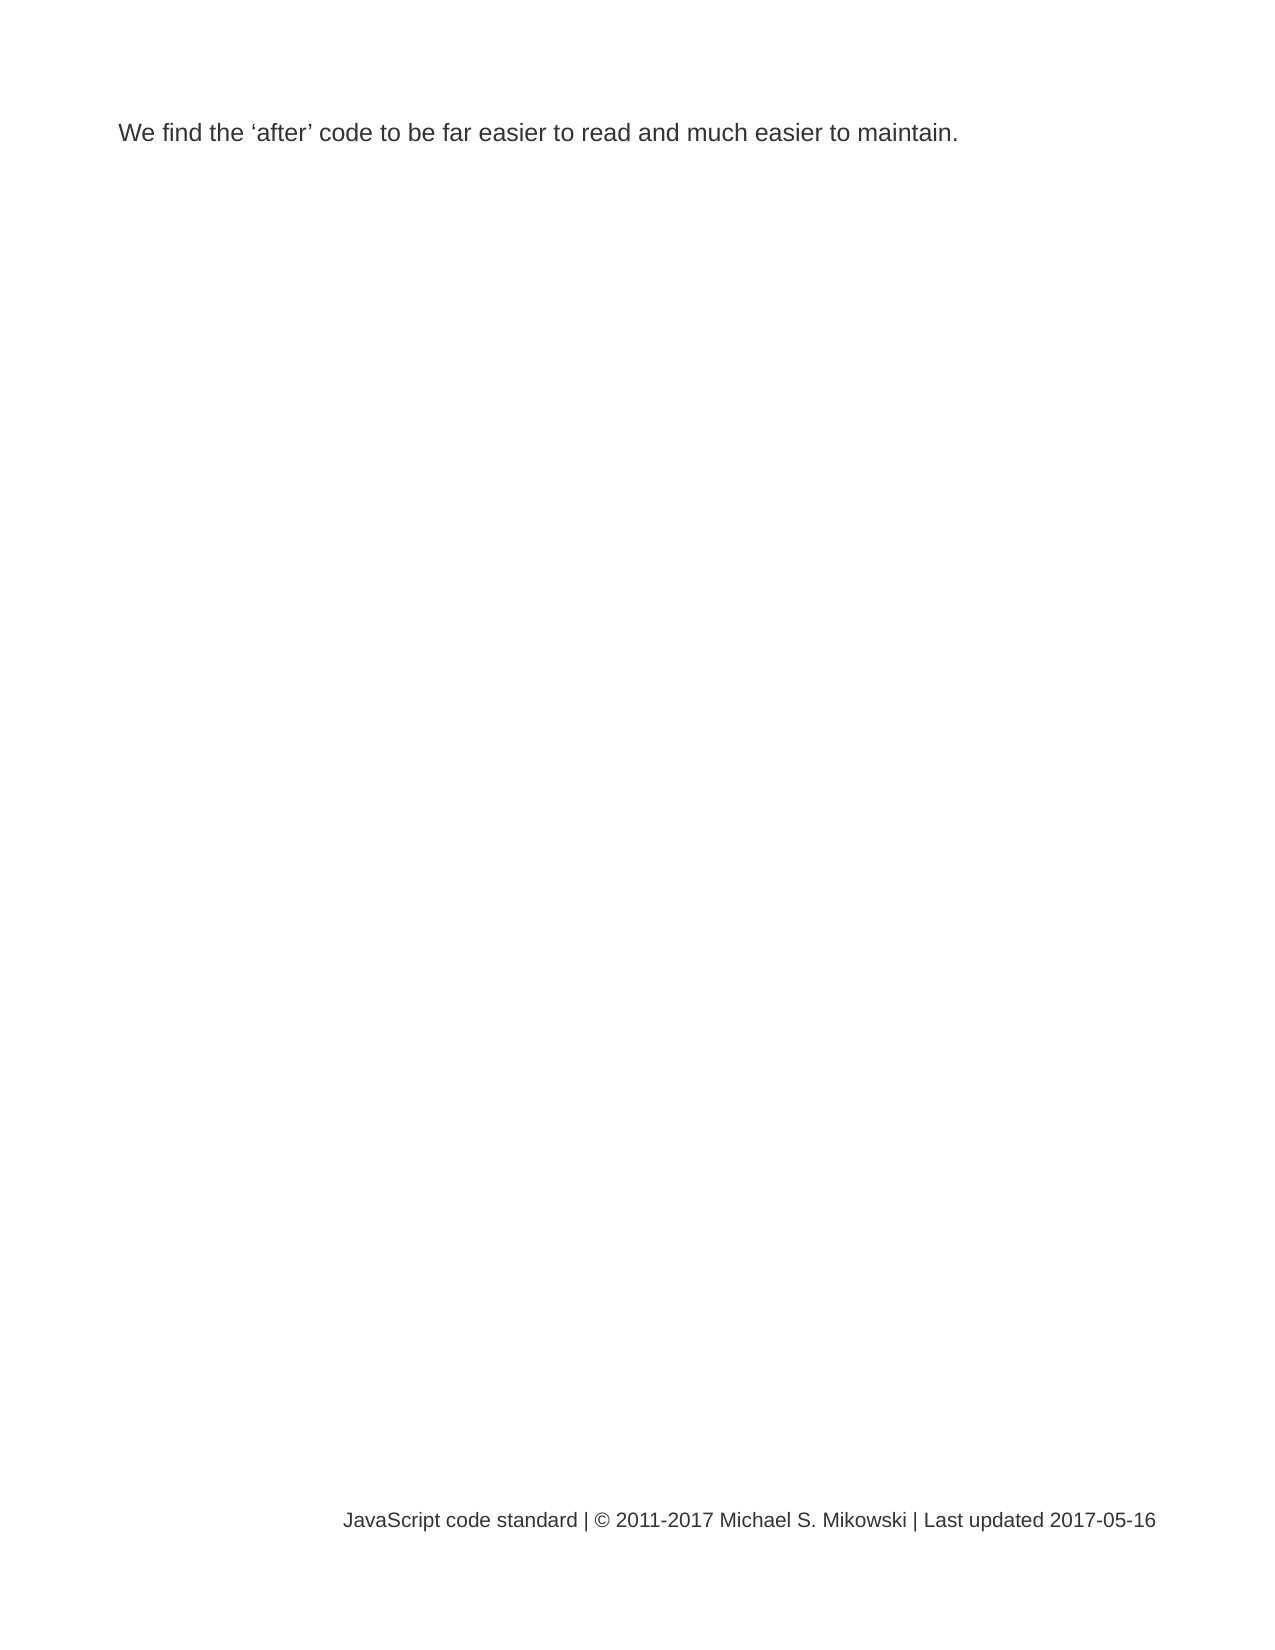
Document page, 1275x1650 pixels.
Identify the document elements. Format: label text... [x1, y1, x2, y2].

text We find the ‘after’ code to be far easier to read and much easier to maintain. [118, 118, 1157, 147]
